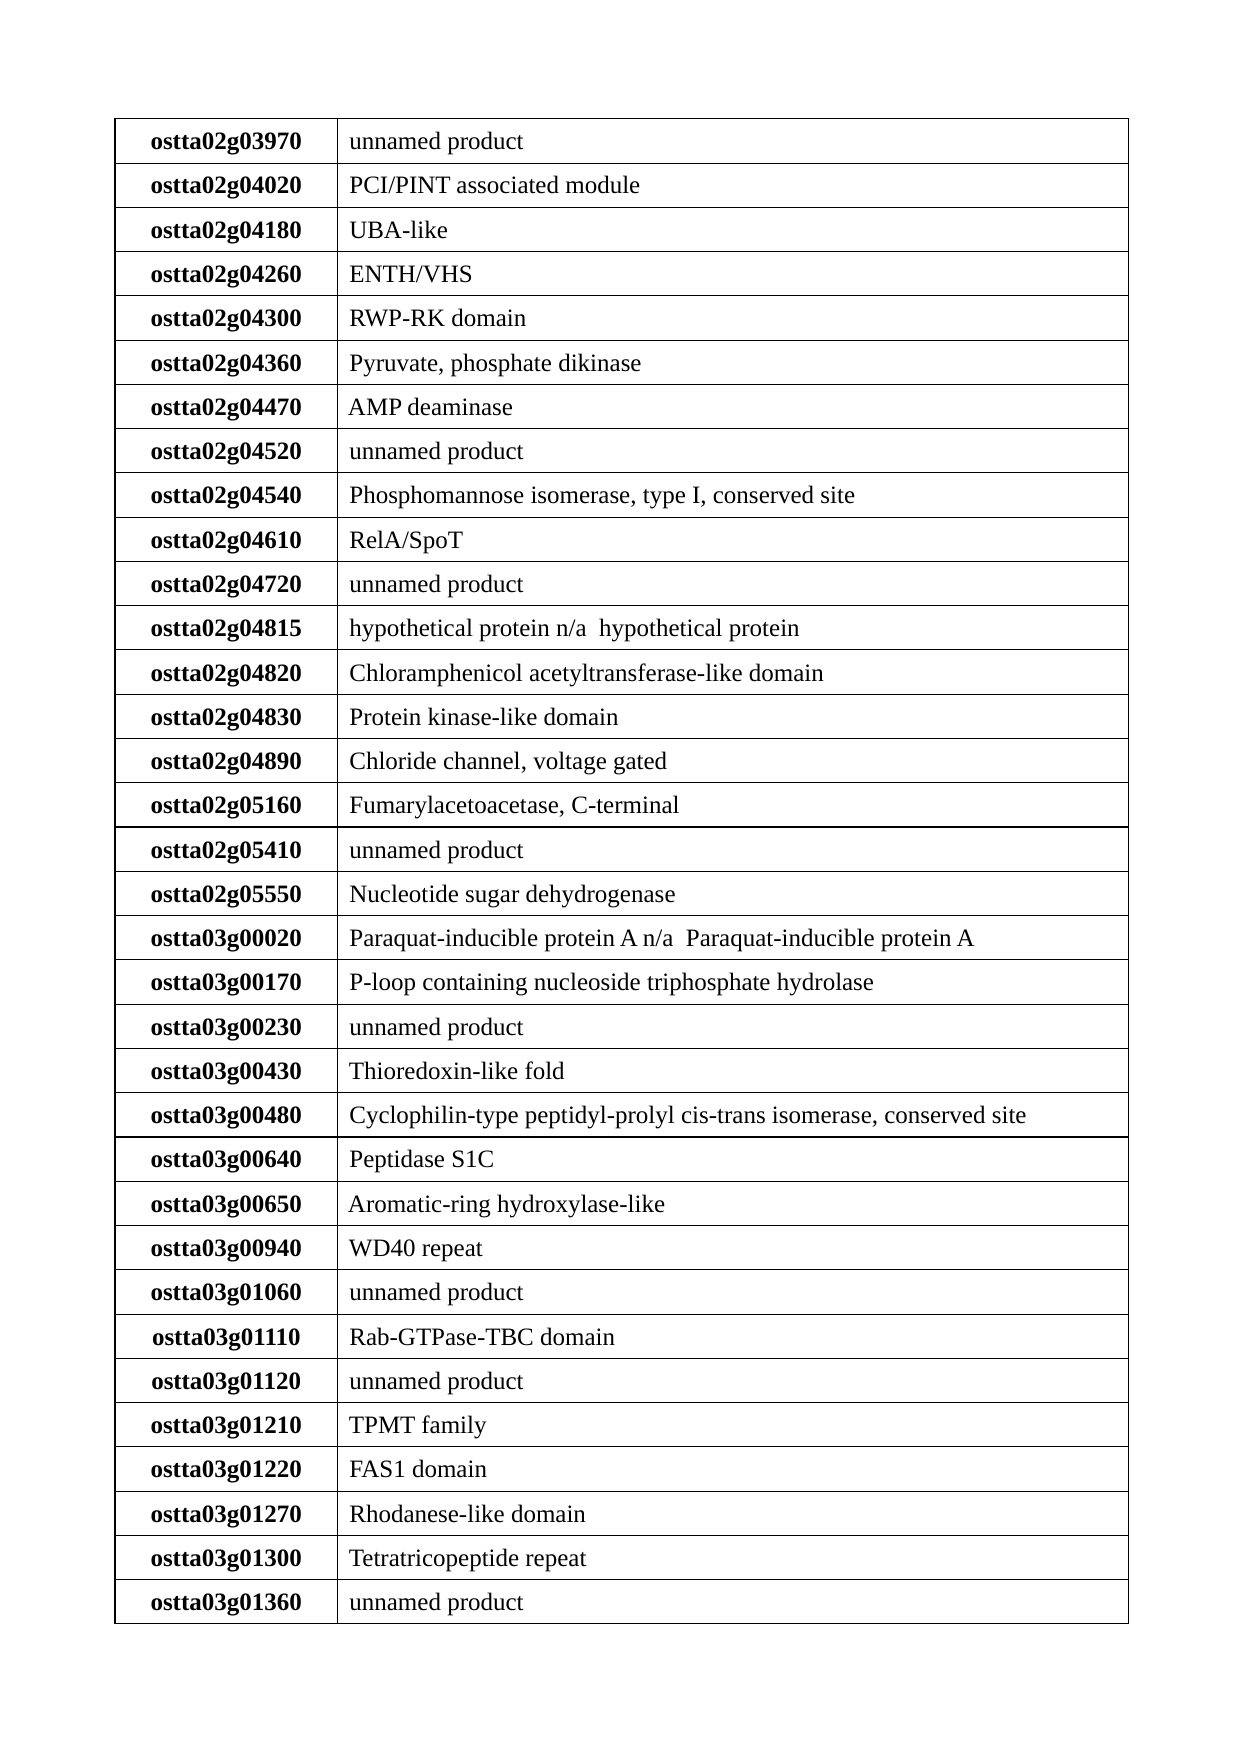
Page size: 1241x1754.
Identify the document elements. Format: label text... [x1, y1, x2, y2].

table_cell ostta02g04815 [116, 606, 337, 649]
table_cell ostta03g01060 [116, 1270, 337, 1313]
table_cell unnamed product [338, 429, 1128, 472]
table_cell [1129, 1314, 1240, 1358]
table_cell [1129, 1535, 1240, 1579]
table_cell [1129, 428, 1240, 472]
table_cell ostta03g00650 [116, 1182, 337, 1225]
table_cell ostta03g00430 [116, 1049, 337, 1092]
table_cell Aromatic-ring hydroxylase-like [338, 1182, 1128, 1225]
table_cell ostta03g01300 [116, 1536, 337, 1579]
table_cell [1129, 782, 1240, 826]
table_cell FAS1 domain [338, 1447, 1128, 1491]
table_cell RWP-RK domain [338, 296, 1128, 339]
table_cell [1129, 826, 1240, 871]
table_cell [1129, 1092, 1240, 1136]
table_cell unnamed product [338, 562, 1128, 605]
table_cell [1129, 738, 1240, 782]
table_cell Phosphomannose isomerase, type I, conserved site [338, 473, 1128, 517]
table_cell [1129, 915, 1240, 959]
table_cell [1129, 1402, 1240, 1446]
table_cell [1129, 1136, 1240, 1181]
table_cell ostta03g01360 [116, 1580, 337, 1623]
table_cell [1129, 649, 1240, 694]
table_cell [1129, 1004, 1240, 1048]
table_cell [1129, 295, 1240, 339]
table_cell PCI/PINT associated module [338, 164, 1128, 207]
table_cell ostta02g04300 [116, 296, 337, 339]
table_cell ostta02g04180 [116, 208, 337, 251]
table_cell [1129, 605, 1240, 649]
table_cell ostta02g05160 [116, 783, 337, 826]
table_cell unnamed product [338, 1580, 1128, 1623]
table_cell ostta02g04360 [116, 341, 337, 384]
table_cell unnamed product [338, 1005, 1128, 1048]
table_cell TPMT family [338, 1403, 1128, 1446]
table_cell AMP deaminase [338, 385, 1128, 428]
table_cell [1129, 340, 1240, 384]
table_cell ostta02g05550 [116, 872, 337, 915]
table_cell [1129, 1446, 1240, 1491]
table_cell Rhodanese-like domain [338, 1492, 1128, 1535]
table_cell ostta02g04520 [116, 429, 337, 472]
table_cell UBA-like [338, 208, 1128, 251]
table_cell unnamed product [338, 828, 1128, 871]
table_cell [1129, 1225, 1240, 1269]
table_cell Chloramphenicol acetyltransferase-like domain [338, 650, 1128, 694]
table_cell ostta03g01220 [116, 1447, 337, 1491]
table_cell Cyclophilin-type peptidyl-prolyl cis-trans isomerase, conserved site [338, 1093, 1128, 1136]
table_cell ostta02g04470 [116, 385, 337, 428]
table_cell unnamed product [338, 1270, 1128, 1313]
table_cell [1129, 959, 1240, 1003]
table_cell ostta03g01210 [116, 1403, 337, 1446]
table_cell [1129, 251, 1240, 295]
table_cell [1129, 561, 1240, 605]
table_cell ostta03g00230 [116, 1005, 337, 1048]
table_cell [1129, 871, 1240, 915]
table_cell [1129, 1579, 1240, 1623]
table_cell [1129, 694, 1240, 738]
table_cell Fumarylacetoacetase, C-terminal [338, 783, 1128, 826]
table_cell hypothetical protein n/a hypothetical protein [338, 606, 1128, 649]
table_cell ostta03g00640 [116, 1138, 337, 1181]
table_cell ostta02g04610 [116, 518, 337, 561]
table_cell ENTH/VHS [338, 252, 1128, 295]
table_cell Chloride channel, voltage gated [338, 739, 1128, 782]
table_cell ostta02g04540 [116, 473, 337, 517]
table_cell [1129, 1358, 1240, 1402]
table_cell Protein kinase-like domain [338, 695, 1128, 738]
table_cell Paraquat-inducible protein A n/a Paraquat-inducible protein A [338, 916, 1128, 959]
table_cell Thioredoxin-like fold [338, 1049, 1128, 1092]
table_cell ostta03g01110 [116, 1315, 337, 1358]
table_cell ostta03g01270 [116, 1492, 337, 1535]
table_cell [1129, 384, 1240, 428]
table_cell [1129, 118, 1240, 162]
table_cell RelA/SpoT [338, 518, 1128, 561]
table_cell ostta02g04890 [116, 739, 337, 782]
table_cell [1129, 472, 1240, 517]
table_cell ostta02g03970 [116, 119, 337, 162]
table_cell unnamed product [338, 1359, 1128, 1402]
table_cell P-loop containing nucleoside triphosphate hydrolase [338, 960, 1128, 1003]
table_cell [1129, 1491, 1240, 1535]
table_cell ostta02g04020 [116, 164, 337, 207]
table_cell ostta02g04830 [116, 695, 337, 738]
table_cell WD40 repeat [338, 1226, 1128, 1269]
table_cell [1129, 517, 1240, 561]
table_cell unnamed product [338, 119, 1128, 162]
table_cell ostta03g00940 [116, 1226, 337, 1269]
table_cell [1129, 1048, 1240, 1092]
table_cell Pyruvate, phosphate dikinase [338, 341, 1128, 384]
table_cell Tetratricopeptide repeat [338, 1536, 1128, 1579]
table_cell Peptidase S1C [338, 1138, 1128, 1181]
table_cell ostta03g00170 [116, 960, 337, 1003]
table_cell ostta02g05410 [116, 828, 337, 871]
table_cell [1129, 1181, 1240, 1225]
table_cell ostta02g04260 [116, 252, 337, 295]
table_cell ostta02g04720 [116, 562, 337, 605]
table_cell ostta03g01120 [116, 1359, 337, 1402]
table_cell ostta02g04820 [116, 650, 337, 694]
table_cell ostta03g00020 [116, 916, 337, 959]
table_cell Nucleotide sugar dehydrogenase [338, 872, 1128, 915]
table_cell ostta03g00480 [116, 1093, 337, 1136]
table_cell [1129, 163, 1240, 207]
table_cell [1129, 1269, 1240, 1313]
table_cell [1129, 207, 1240, 251]
table_cell Rab-GTPase-TBC domain [338, 1315, 1128, 1358]
